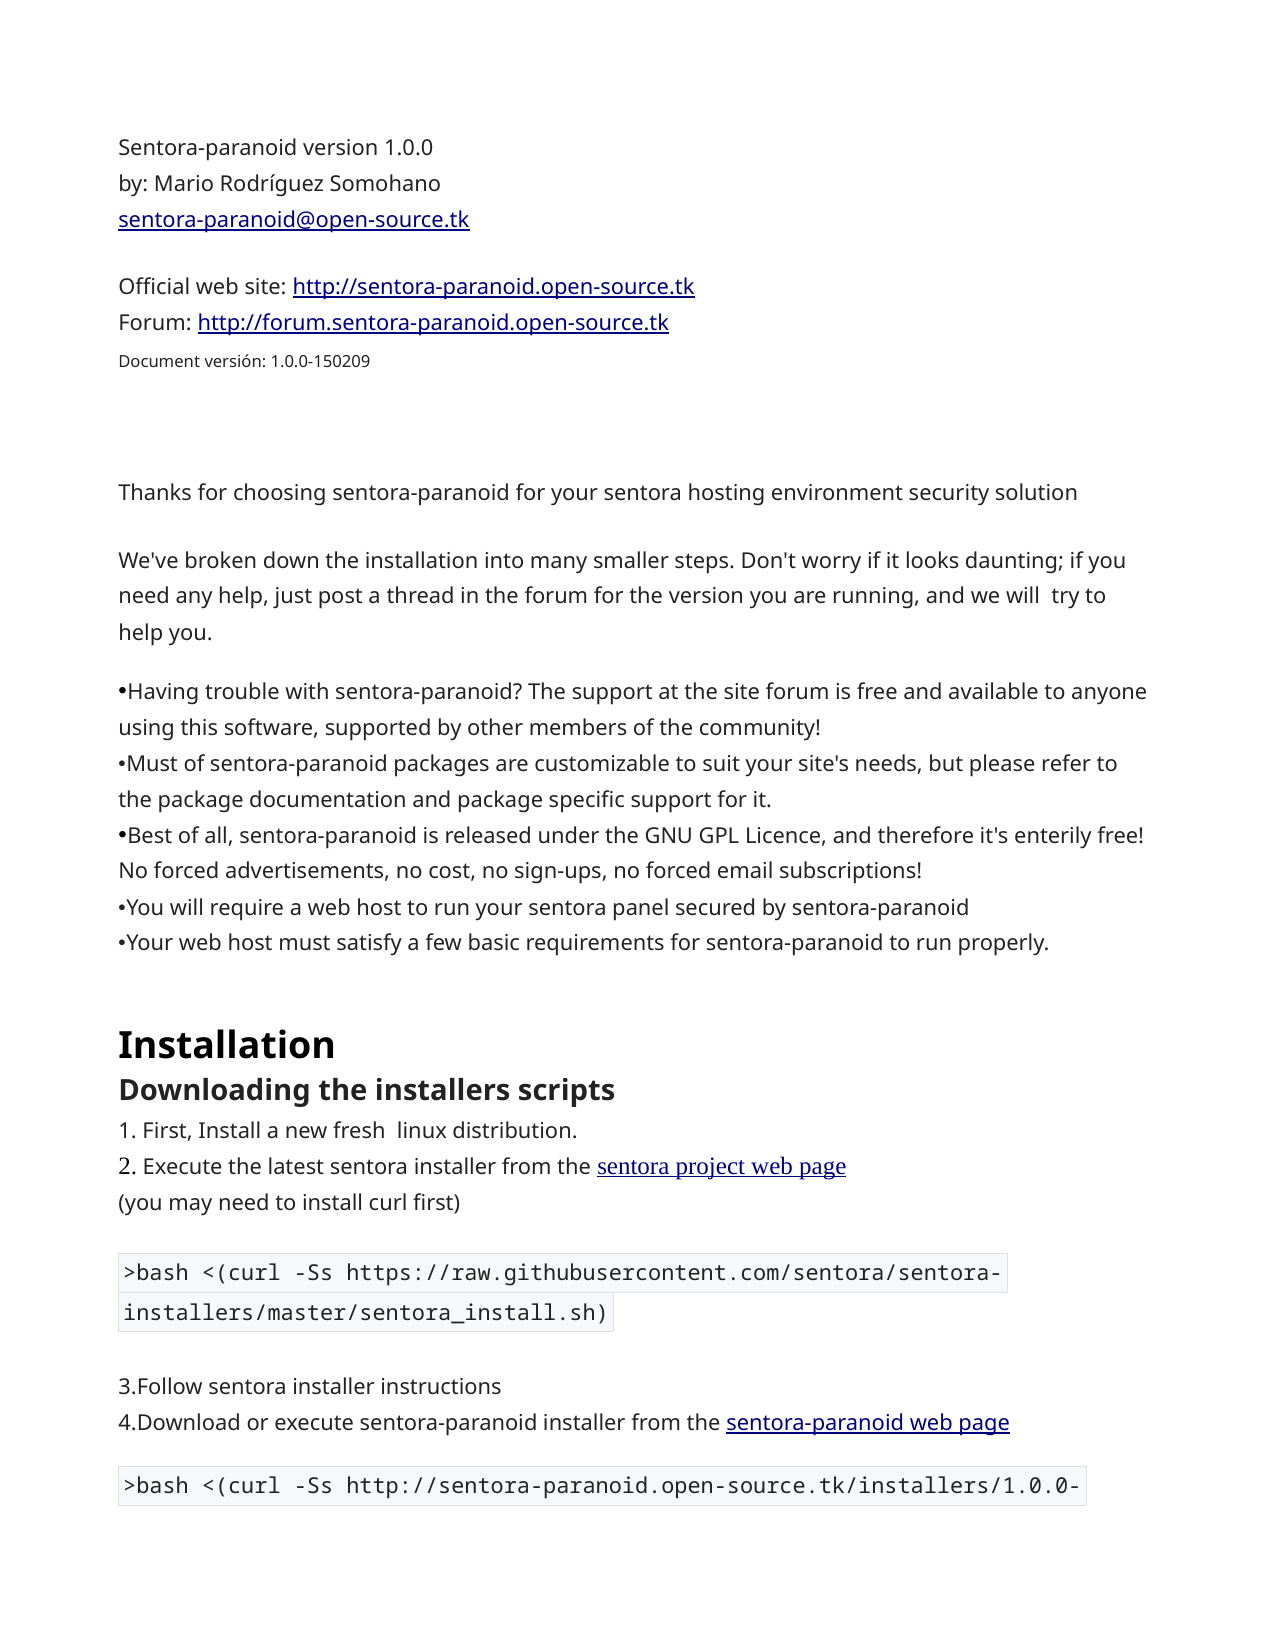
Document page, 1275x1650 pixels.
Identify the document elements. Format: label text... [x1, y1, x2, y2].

text >bash <(curl -Ss https://raw.githubusercontent.com/sentora/sentora-installers/master/sentora_install.sh) [119, 1254, 1007, 1292]
subtitle Downloading the installers scripts [118, 1069, 1157, 1109]
list Your web host must satisfy a few basic requirements for sentora-paranoid to run properly. [118, 921, 1157, 957]
text Official web site: http://sentora-paranoid.open-source.tk Forum: http://forum.sentora-paranoid.open-source.tk Document versión: 1.0.0-150209 [118, 265, 1157, 373]
list Having trouble with sentora-paranoid? The support at the site forum is free and available to anyone using this software, supported by other members of the community! [118, 670, 1157, 742]
text Sentora-paranoid version 1.0.0 by: Mario Rodríguez Somohano sentora-paranoid@open-source.tk [118, 126, 1157, 234]
text >bash <(curl -Ss https://raw.githubusercontent.com/sentora/sentora-installers/master/sentora_install.sh) [119, 1293, 613, 1331]
list Best of all, sentora-paranoid is released under the GNU GPL Licence, and therefore it's enterily free! No forced advertisements, no cost, no sign-ups, no forced email subscriptions! [118, 813, 1157, 885]
text (you may need to install curl first) [118, 1181, 1157, 1217]
list Execute the latest sentora installer from the sentora project web page [118, 1145, 1157, 1181]
list You will require a web host to run your sentora panel secured by sentora-paranoid [118, 885, 1157, 921]
list Must of sentora-paranoid packages are customizable to suit your site's needs, but please refer to the package documentation and package specific support for it. [118, 742, 1157, 813]
text [1087, 1466, 1157, 1505]
text >bash <(curl -Ss http://sentora-paranoid.open-source.tk/installers/1.0.0- [119, 1467, 1086, 1505]
text We've broken down the installation into many smaller steps. Don't worry if it looks daunting; if you need any help, just post a thread in the forum for the version you are running, and we will try to help you. [118, 538, 1157, 646]
text Thanks for choosing sentora-paranoid for your sentora hosting environment security solution [118, 471, 1157, 507]
list Follow sentora installer instructions [118, 1365, 1157, 1401]
subtitle Installation [118, 1018, 1157, 1069]
list Download or execute sentora-paranoid installer from the sentora-paranoid web page [118, 1401, 1157, 1437]
list First, Install a new fresh linux distribution. [118, 1109, 1157, 1145]
text >bash <(curl -Ss https://raw.githubusercontent.com/sentora/sentora-installers/master/sentora_install.sh) [614, 1253, 1157, 1331]
